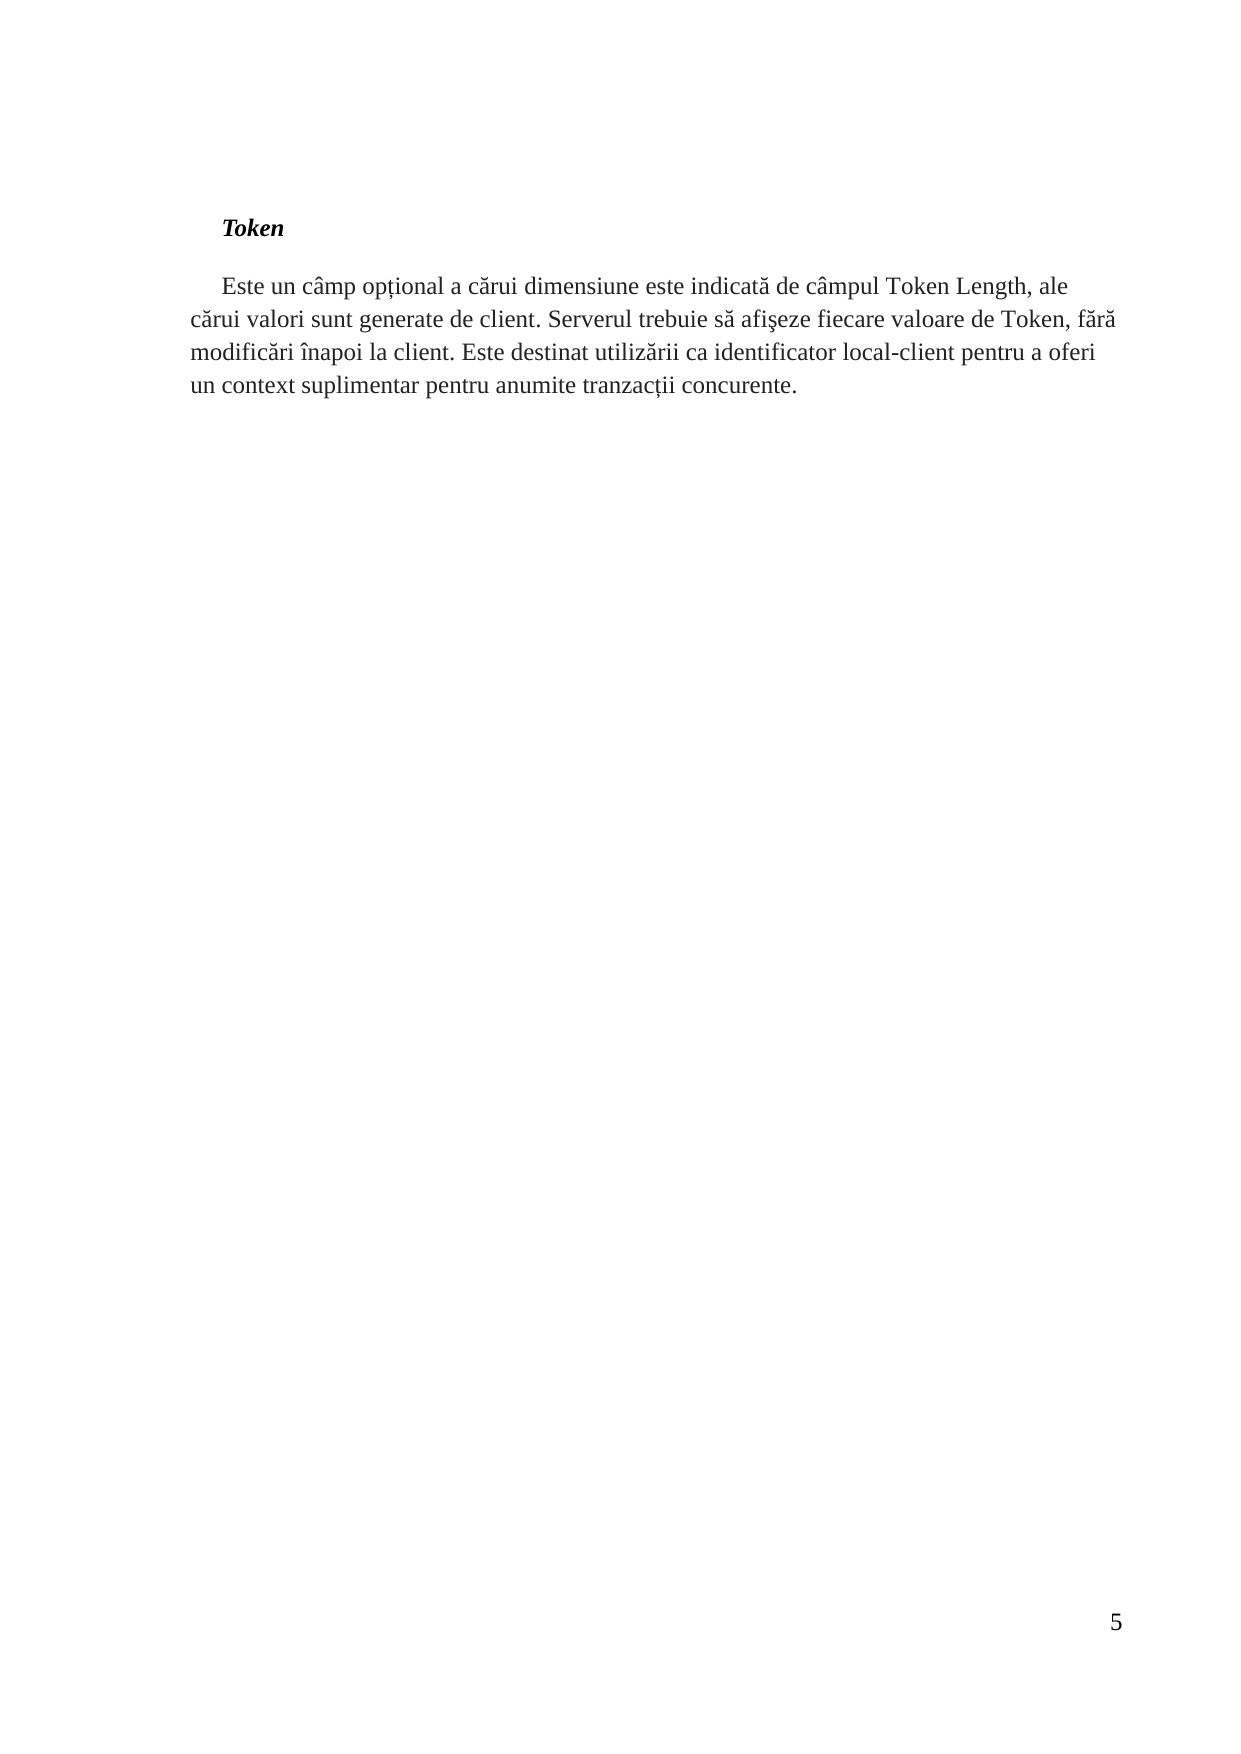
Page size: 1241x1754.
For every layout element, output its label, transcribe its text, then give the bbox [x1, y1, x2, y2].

text Este un câmp opțional a cărui dimensiune este indicată de câmpul Token Length, ale cărui valori sunt generate de client. Serverul trebuie să afişeze fiecare valoare de Token, fără modificări înapoi la client. Este destinat utilizării ca identificator local-client pentru a oferi un context suplimentar pentru anumite tranzacții concurente. [190, 271, 1122, 399]
subtitle Token [221, 213, 1122, 242]
